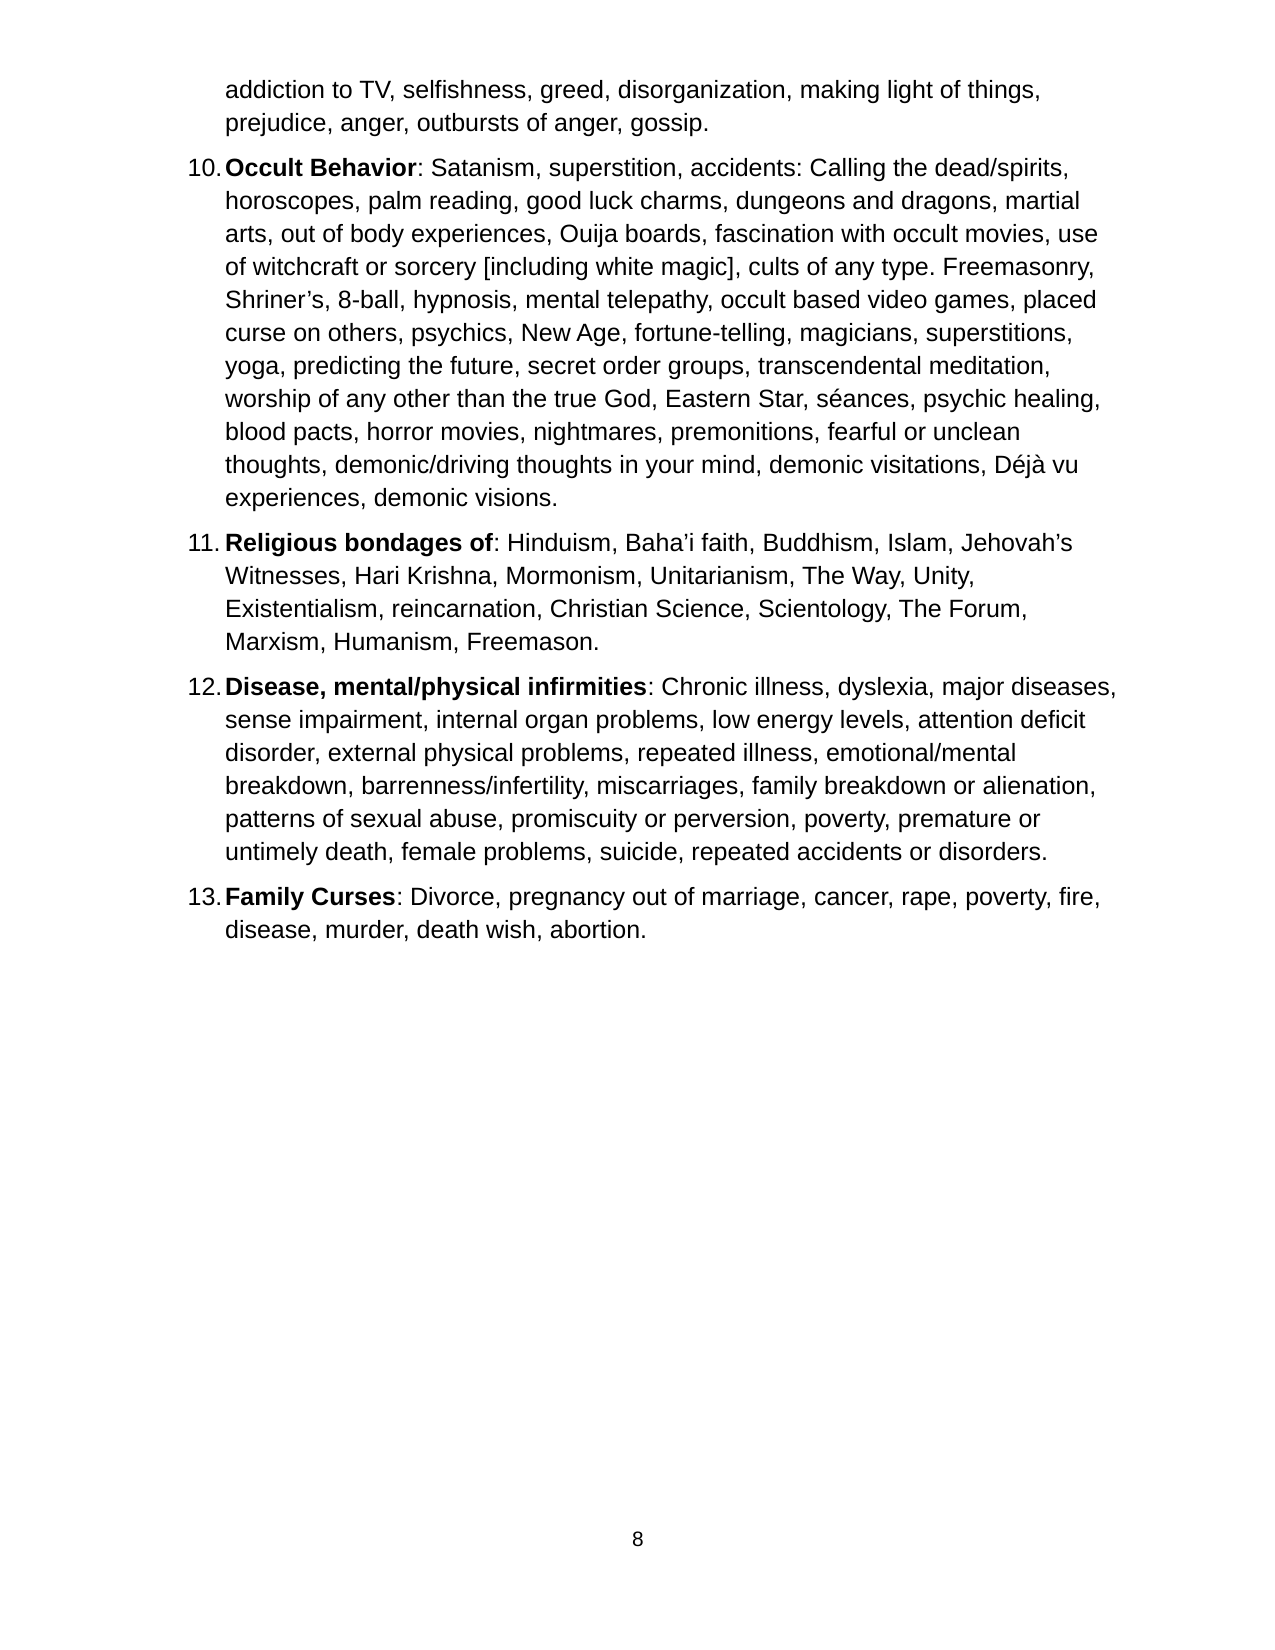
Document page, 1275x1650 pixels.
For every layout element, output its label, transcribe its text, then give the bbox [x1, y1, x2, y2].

list Religious bondages of: Hinduism, Baha’i faith, Buddhism, Islam, Jehovah’s Witnesses, Hari Krishna, Mormonism, Unitarianism, The Way, Unity, Existentialism, reincarnation, Christian Science, Scientology, The Forum, Marxism, Humanism, Freemason. [187, 528, 1125, 656]
list Family Curses: Divorce, pregnancy out of marriage, cancer, rape, poverty, fire, disease, murder, death wish, abortion. [187, 882, 1125, 944]
list Occult Behavior: Satanism, superstition, accidents: Calling the dead/spirits, horoscopes, palm reading, good luck charms, dungeons and dragons, martial arts, out of body experiences, Ouija boards, fascination with occult movies, use of witchcraft or sorcery [including white magic], cults of any type. Freemasonry, Shriner’s, 8-ball, hypnosis, mental telepathy, occult based video games, placed curse on others, psychics, New Age, fortune-telling, magicians, superstitions, yoga, predicting the future, secret order groups, transcendental meditation, worship of any other than the true God, Eastern Star, séances, psychic healing, blood pacts, horror movies, nightmares, premonitions, fearful or unclean thoughts, demonic/driving thoughts in your mind, demonic visitations, Déjà vu experiences, demonic visions. [187, 153, 1125, 512]
list addiction to TV, selfishness, greed, disorganization, making light of things, prejudice, anger, outbursts of anger, gossip. [187, 75, 1125, 137]
list Disease, mental/physical infirmities: Chronic illness, dyslexia, major diseases, sense impairment, internal organ problems, low energy levels, attention deficit disorder, external physical problems, repeated illness, emotional/mental breakdown, barrenness/infertility, miscarriages, family breakdown or alienation, patterns of sexual abuse, promiscuity or perversion, poverty, premature or untimely death, female problems, suicide, repeated accidents or disorders. [187, 672, 1125, 866]
